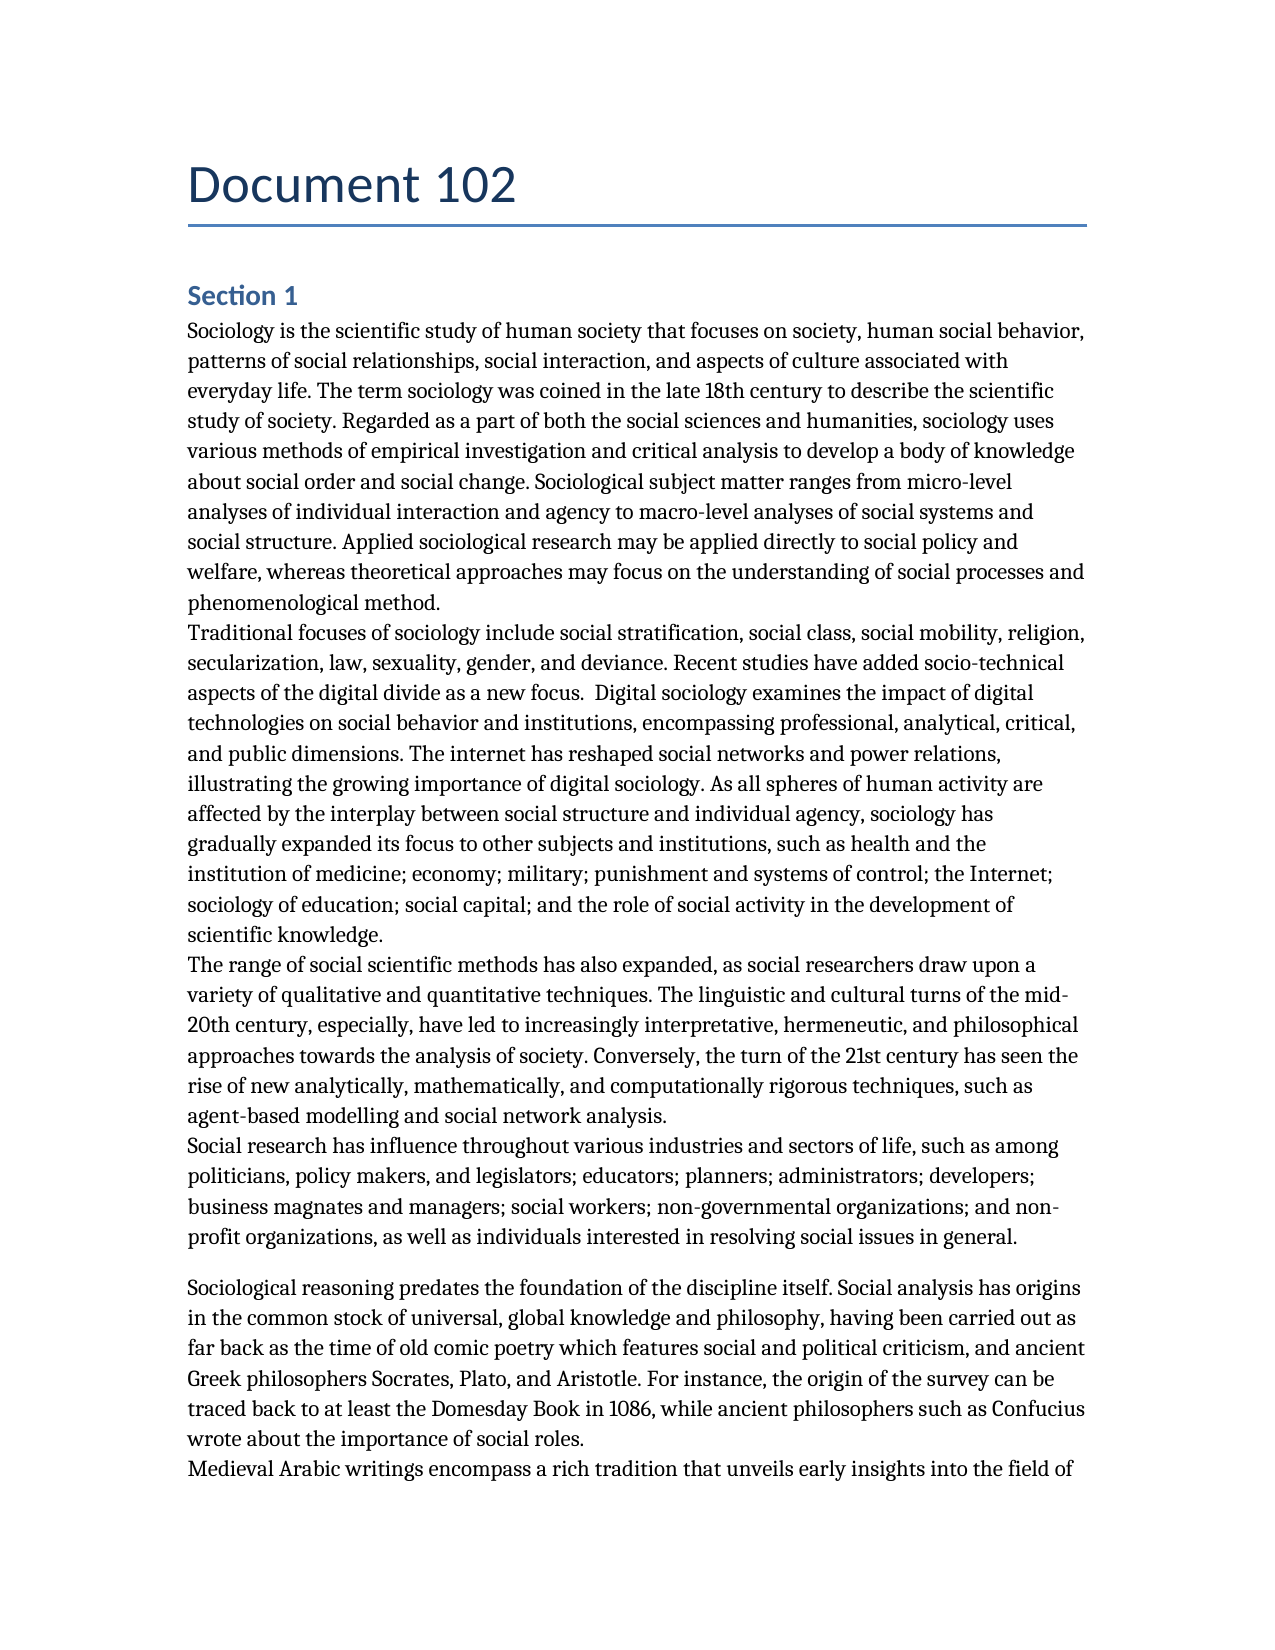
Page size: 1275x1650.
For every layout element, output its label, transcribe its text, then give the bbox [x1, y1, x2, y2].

text Sociology is the scientific study of human society that focuses on society, human social behavior, patterns of social relationships, social interaction, and aspects of culture associated with everyday life. The term sociology was coined in the late 18th century to describe the scientific study of society. Regarded as a part of both the social sciences and humanities, sociology uses various methods of empirical investigation and critical analysis to develop a body of knowledge about social order and social change. Sociological subject matter ranges from micro-level analyses of individual interaction and agency to macro-level analyses of social systems and social structure. Applied sociological research may be applied directly to social policy and welfare, whereas theoretical approaches may focus on the understanding of social processes and phenomenological method. Traditional focuses of sociology include social stratification, social class, social mobility, religion, secularization, law, sexuality, gender, and deviance. Recent studies have added socio-technical aspects of the digital divide as a new focus. Digital sociology examines the impact of digital technologies on social behavior and institutions, encompassing professional, analytical, critical, and public dimensions. The internet has reshaped social networks and power relations, illustrating the growing importance of digital sociology. As all spheres of human activity are affected by the interplay between social structure and individual agency, sociology has gradually expanded its focus to other subjects and institutions, such as health and the institution of medicine; economy; military; punishment and systems of control; the Internet; sociology of education; social capital; and the role of social activity in the development of scientific knowledge. The range of social scientific methods has also expanded, as social researchers draw upon a variety of qualitative and quantitative techniques. The linguistic and cultural turns of the mid-20th century, especially, have led to increasingly interpretative, hermeneutic, and philosophical approaches towards the analysis of society. Conversely, the turn of the 21st century has seen the rise of new analytically, mathematically, and computationally rigorous techniques, such as agent-based modelling and social network analysis. Social research has influence throughout various industries and sectors of life, such as among politicians, policy makers, and legislators; educators; planners; administrators; developers; business magnates and managers; social workers; non-governmental organizations; and non-profit organizations, as well as individuals interested in resolving social issues in general. [187, 317, 1087, 1250]
title Document 102 [187, 150, 1087, 227]
subtitle Section 1 [187, 277, 1087, 312]
text Sociological reasoning predates the foundation of the discipline itself. Social analysis has origins in the common stock of universal, global knowledge and philosophy, having been carried out as far back as the time of old comic poetry which features social and political criticism, and ancient Greek philosophers Socrates, Plato, and Aristotle. For instance, the origin of the survey can be traced back to at least the Domesday Book in 1086, while ancient philosophers such as Confucius wrote about the importance of social roles. Medieval Arabic writings encompass a rich tradition that unveils early insights into the field of [187, 1275, 1087, 1482]
